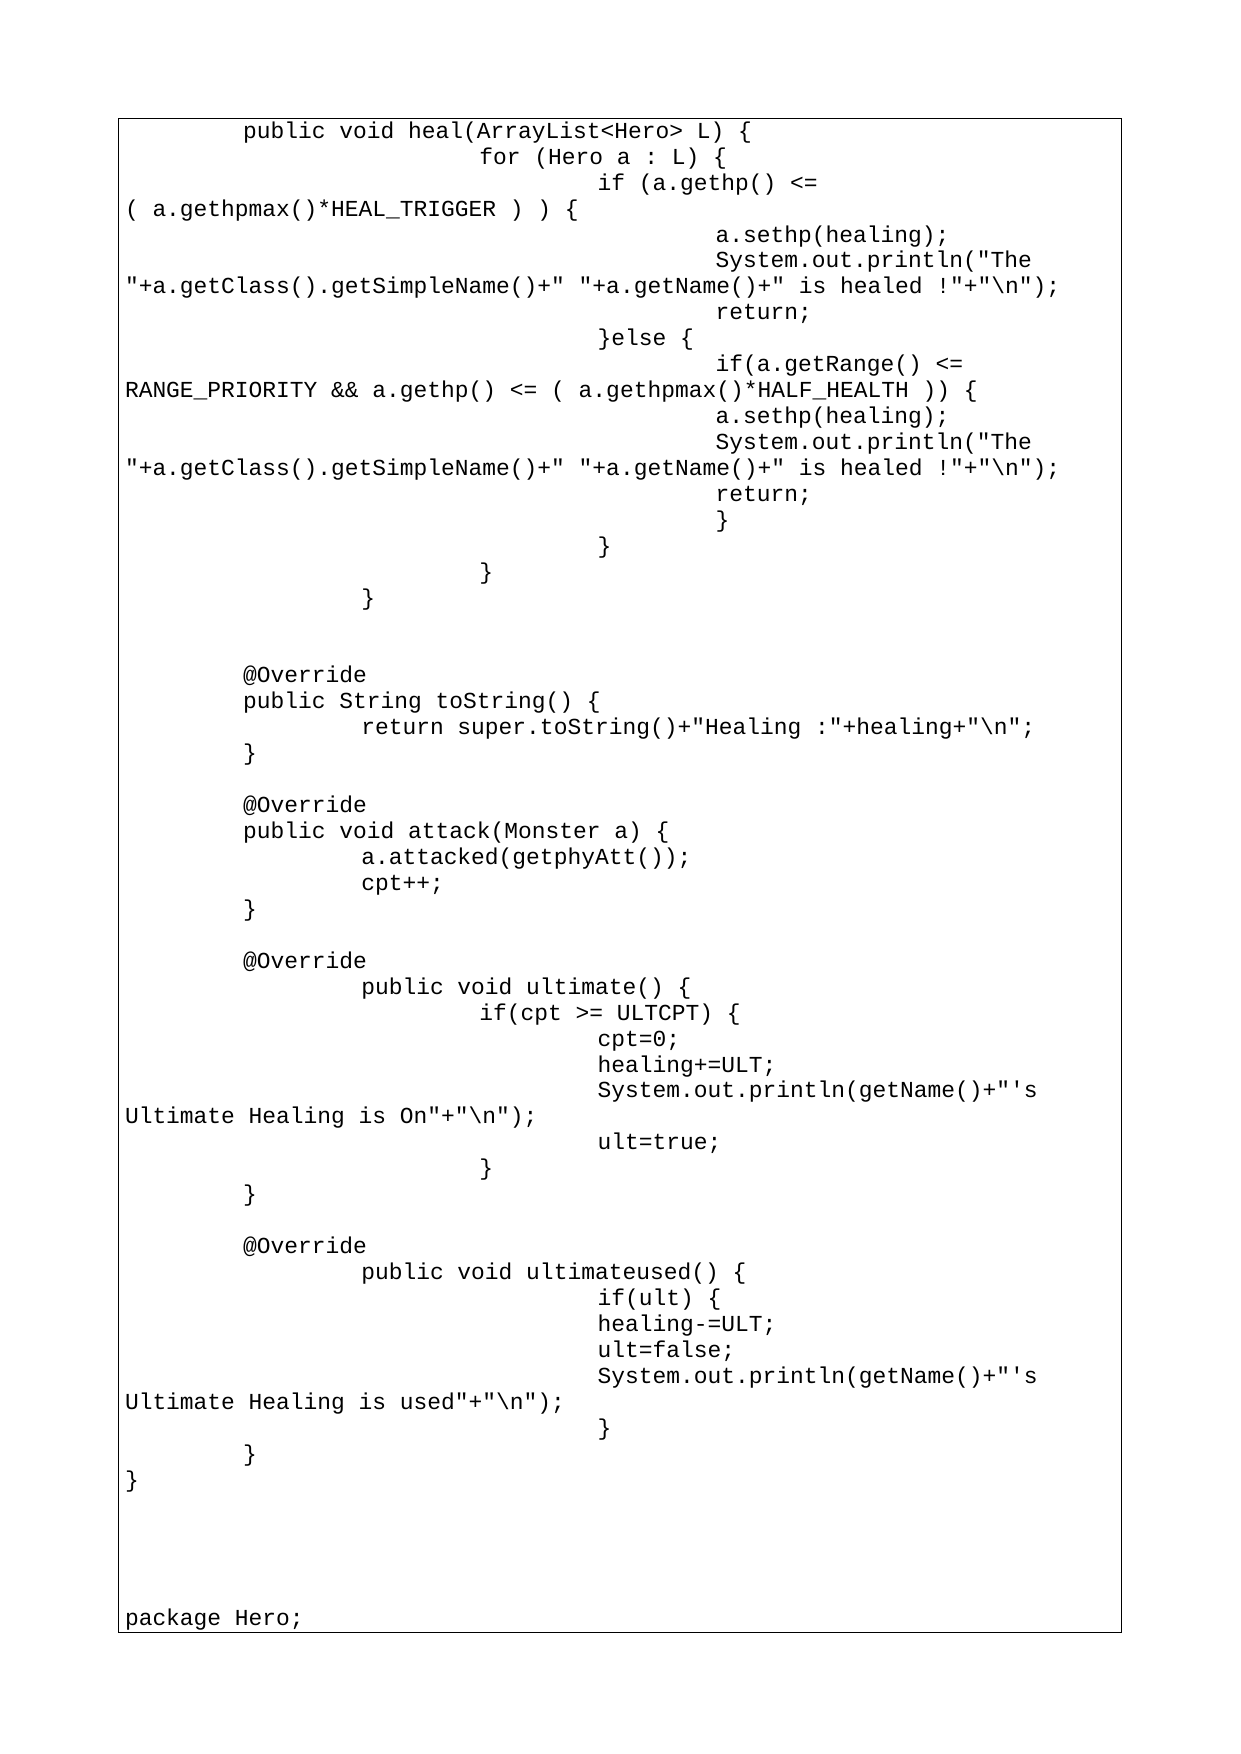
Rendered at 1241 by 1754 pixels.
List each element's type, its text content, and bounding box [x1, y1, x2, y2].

table_header public void heal(ArrayList<Hero> L) { for (Hero a : L) { if (a.gethp() <= ( a.gethpmax()*HEAL_TRIGGER ) ) { a.sethp(healing); System.out.println("The "+a.getClass().getSimpleName()+" "+a.getName()+" is healed !"+"\n"); return; }else { if(a.getRange() <= RANGE_PRIORITY && a.gethp() <= ( a.gethpmax()*HALF_HEALTH )) { a.sethp(healing); System.out.println("The "+a.getClass().getSimpleName()+" "+a.getName()+" is healed !"+"\n"); return; } } } } @Override public String toString() { return super.toString()+"Healing :"+healing+"\n"; } @Override public void attack(Monster a) { a.attacked(getphyAtt()); cpt++; } @Override public void ultimate() { if(cpt >= ULTCPT) { cpt=0; healing+=ULT; System.out.println(getName()+"'s Ultimate Healing is On"+"\n"); ult=true; } } @Override public void ultimateused() { if(ult) { healing-=ULT; ult=false; System.out.println(getName()+"'s Ultimate Healing is used"+"\n"); } } } package Hero; [119, 119, 1121, 1632]
